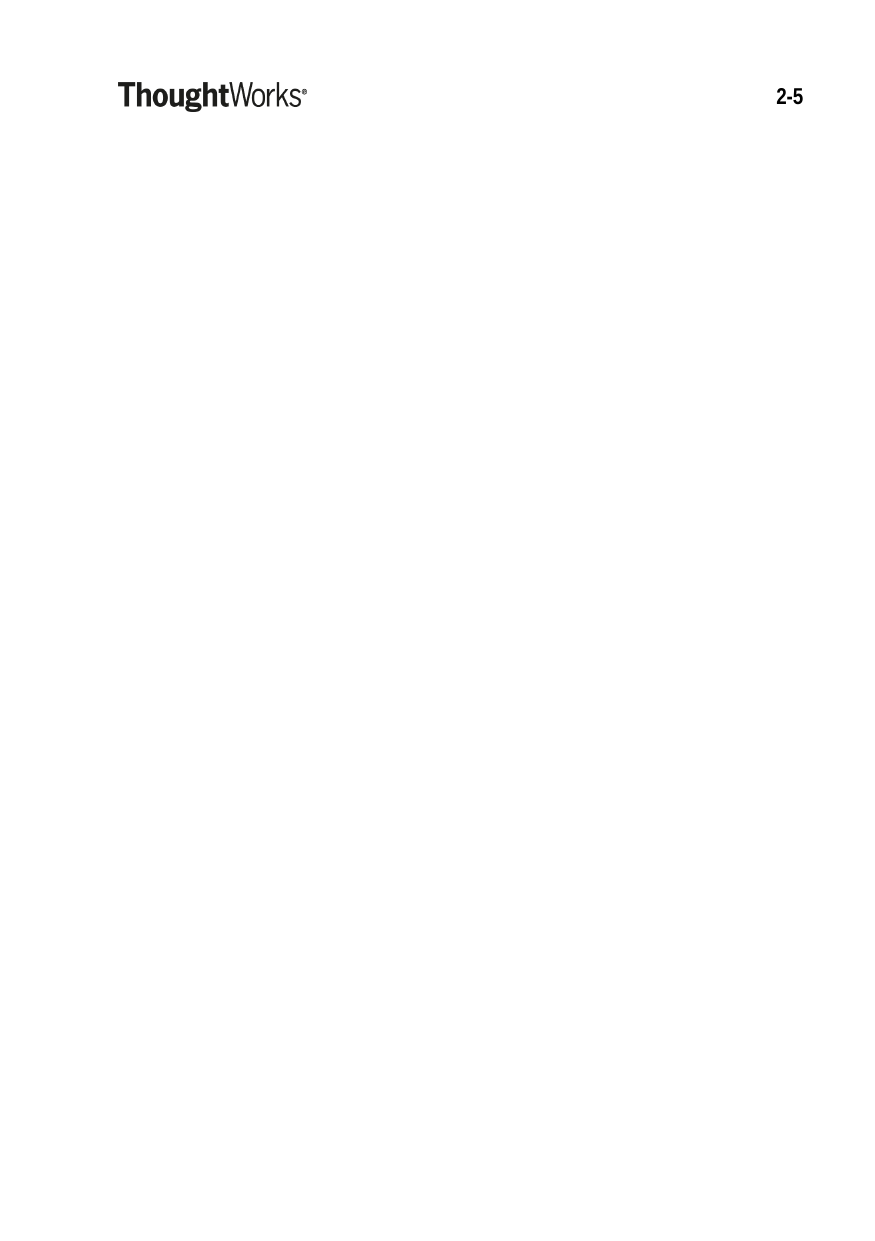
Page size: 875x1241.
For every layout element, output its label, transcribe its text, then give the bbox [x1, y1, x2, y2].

picture [118, 82, 307, 112]
text 2-5 [685, 83, 803, 109]
